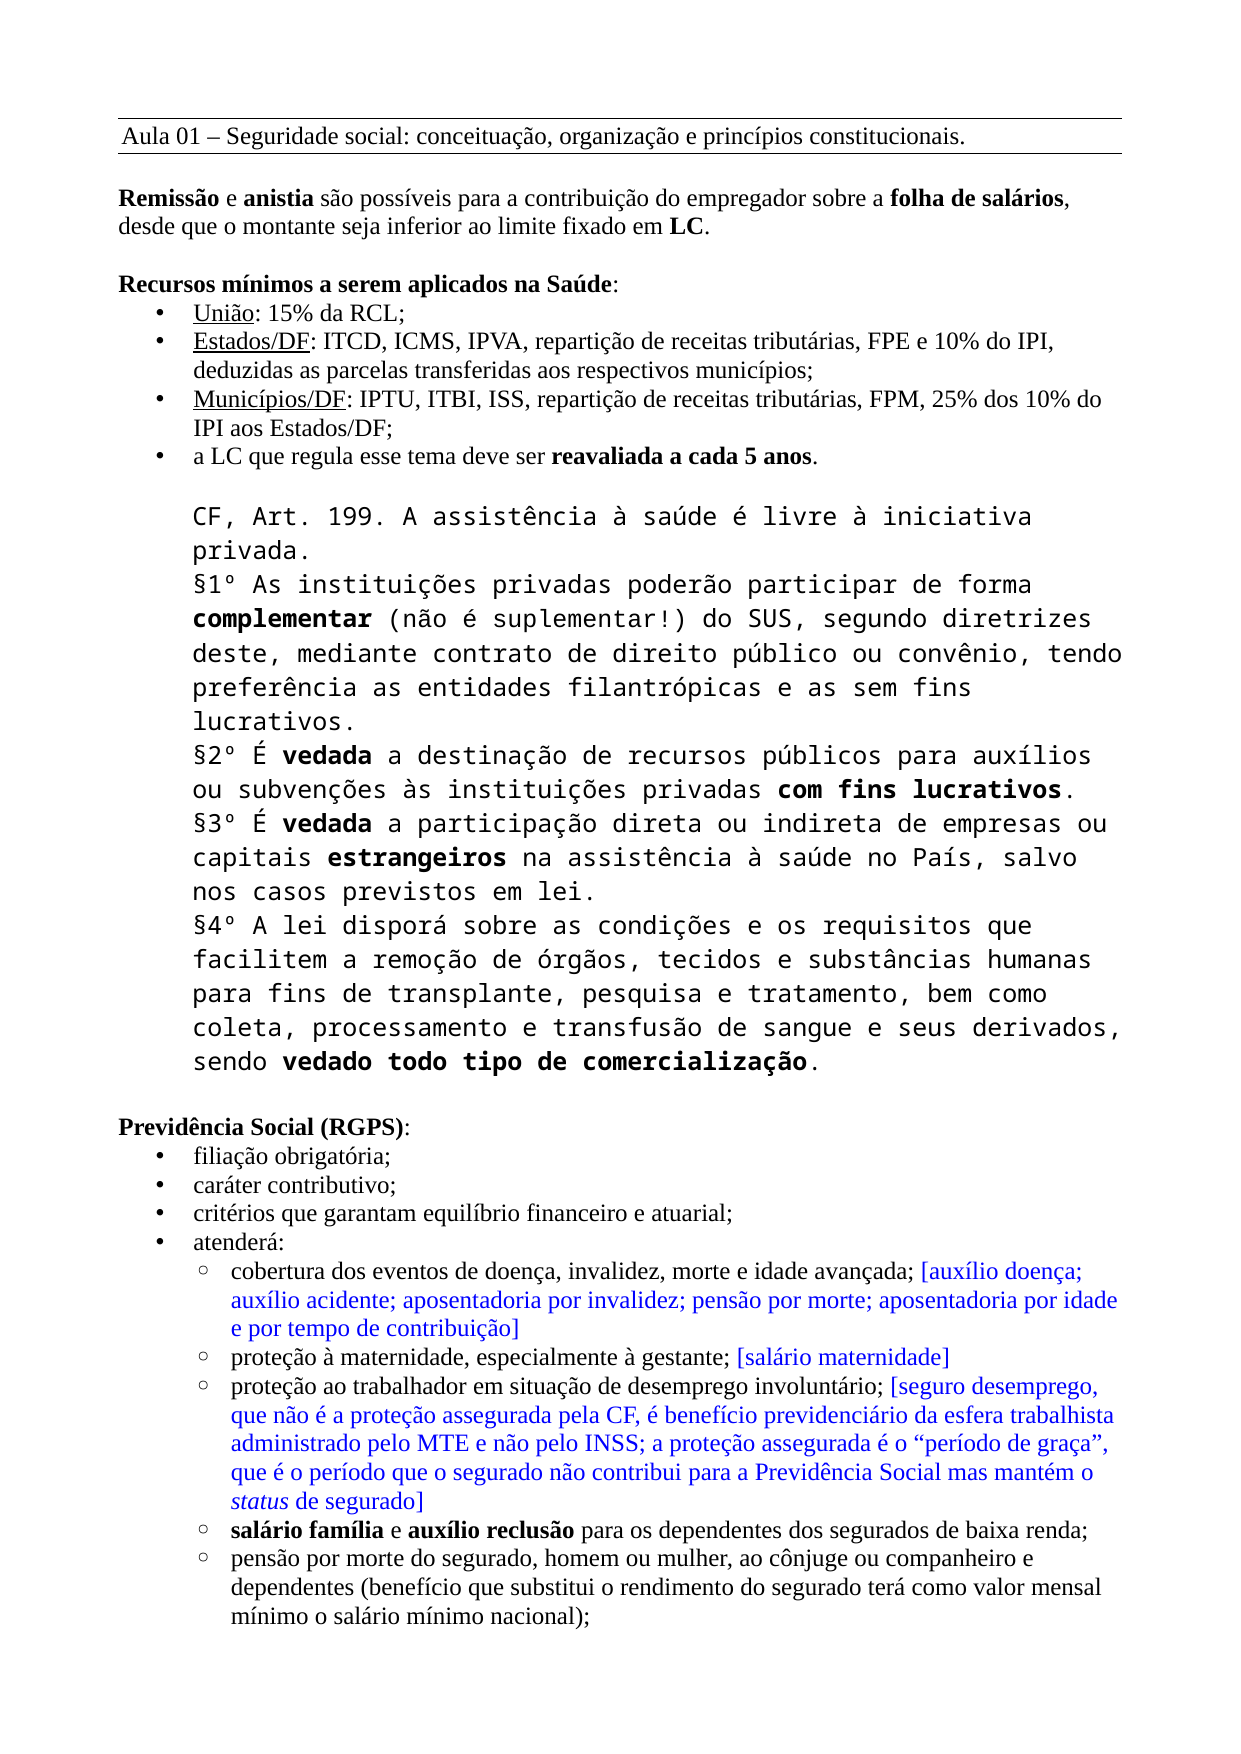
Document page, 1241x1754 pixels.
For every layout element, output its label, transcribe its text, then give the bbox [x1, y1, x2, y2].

text CF, Art. 199. A assistência à saúde é livre à iniciativa privada. [192, 499, 1122, 567]
list critérios que garantam equilíbrio financeiro e atuarial; [156, 1198, 1122, 1227]
text §4º A lei disporá sobre as condições e os requisitos que facilitem a remoção de órgãos, tecidos e substâncias humanas para fins de transplante, pesquisa e tratamento, bem como coleta, processamento e transfusão de sangue e seus derivados, sendo vedado todo tipo de comercialização. [192, 908, 1122, 1078]
text Previdência Social (RGPS): [118, 1112, 1122, 1141]
list proteção à maternidade, especialmente à gestante; [salário maternidade] [193, 1342, 1122, 1371]
list atenderá: [156, 1227, 1122, 1256]
list caráter contributivo; [156, 1170, 1122, 1198]
list a LC que regula esse tema deve ser reavaliada a cada 5 anos. [156, 441, 1122, 470]
list pensão por morte do segurado, homem ou mulher, ao cônjuge ou companheiro e dependentes (benefício que substitui o rendimento do segurado terá como valor mensal mínimo o salário mínimo nacional); [193, 1543, 1122, 1630]
list União: 15% da RCL; [156, 298, 1122, 326]
text Remissão e anistia são possíveis para a contribuição do empregador sobre a folha de salários, desde que o montante seja inferior ao limite fixado em LC. [118, 183, 1122, 240]
list Estados/DF: ITCD, ICMS, IPVA, repartição de receitas tributárias, FPE e 10% do IPI, deduzidas as parcelas transferidas aos respectivos municípios; [156, 326, 1122, 384]
text §3º É vedada a participação direta ou indireta de empresas ou capitais estrangeiros na assistência à saúde no País, salvo nos casos previstos em lei. [192, 806, 1122, 908]
list filiação obrigatória; [156, 1141, 1122, 1170]
list salário família e auxílio reclusão para os dependentes dos segurados de baixa renda; [193, 1515, 1122, 1543]
text §2º É vedada a destinação de recursos públicos para auxílios ou subvenções às instituições privadas com fins lucrativos. [192, 737, 1122, 806]
list Municípios/DF: IPTU, ITBI, ISS, repartição de receitas tributárias, FPM, 25% dos 10% do IPI aos Estados/DF; [156, 384, 1122, 441]
list proteção ao trabalhador em situação de desemprego involuntário; [seguro desemprego, que não é a proteção assegurada pela CF, é benefício previdenciário da esfera trabalhista administrado pelo MTE e não pelo INSS; a proteção assegurada é o “período de graça”, que é o período que o segurado não contribui para a Previdência Social mas mantém o status de segurado] [193, 1371, 1122, 1515]
text Recursos mínimos a serem aplicados na Saúde: [118, 269, 1122, 298]
list cobertura dos eventos de doença, invalidez, morte e idade avançada; [auxílio doença; auxílio acidente; aposentadoria por invalidez; pensão por morte; aposentadoria por idade e por tempo de contribuição] [193, 1256, 1122, 1342]
text §1º As instituições privadas poderão participar de forma complementar (não é suplementar!) do SUS, segundo diretrizes deste, mediante contrato de direito público ou convênio, tendo preferência as entidades filantrópicas e as sem fins lucrativos. [192, 567, 1122, 737]
